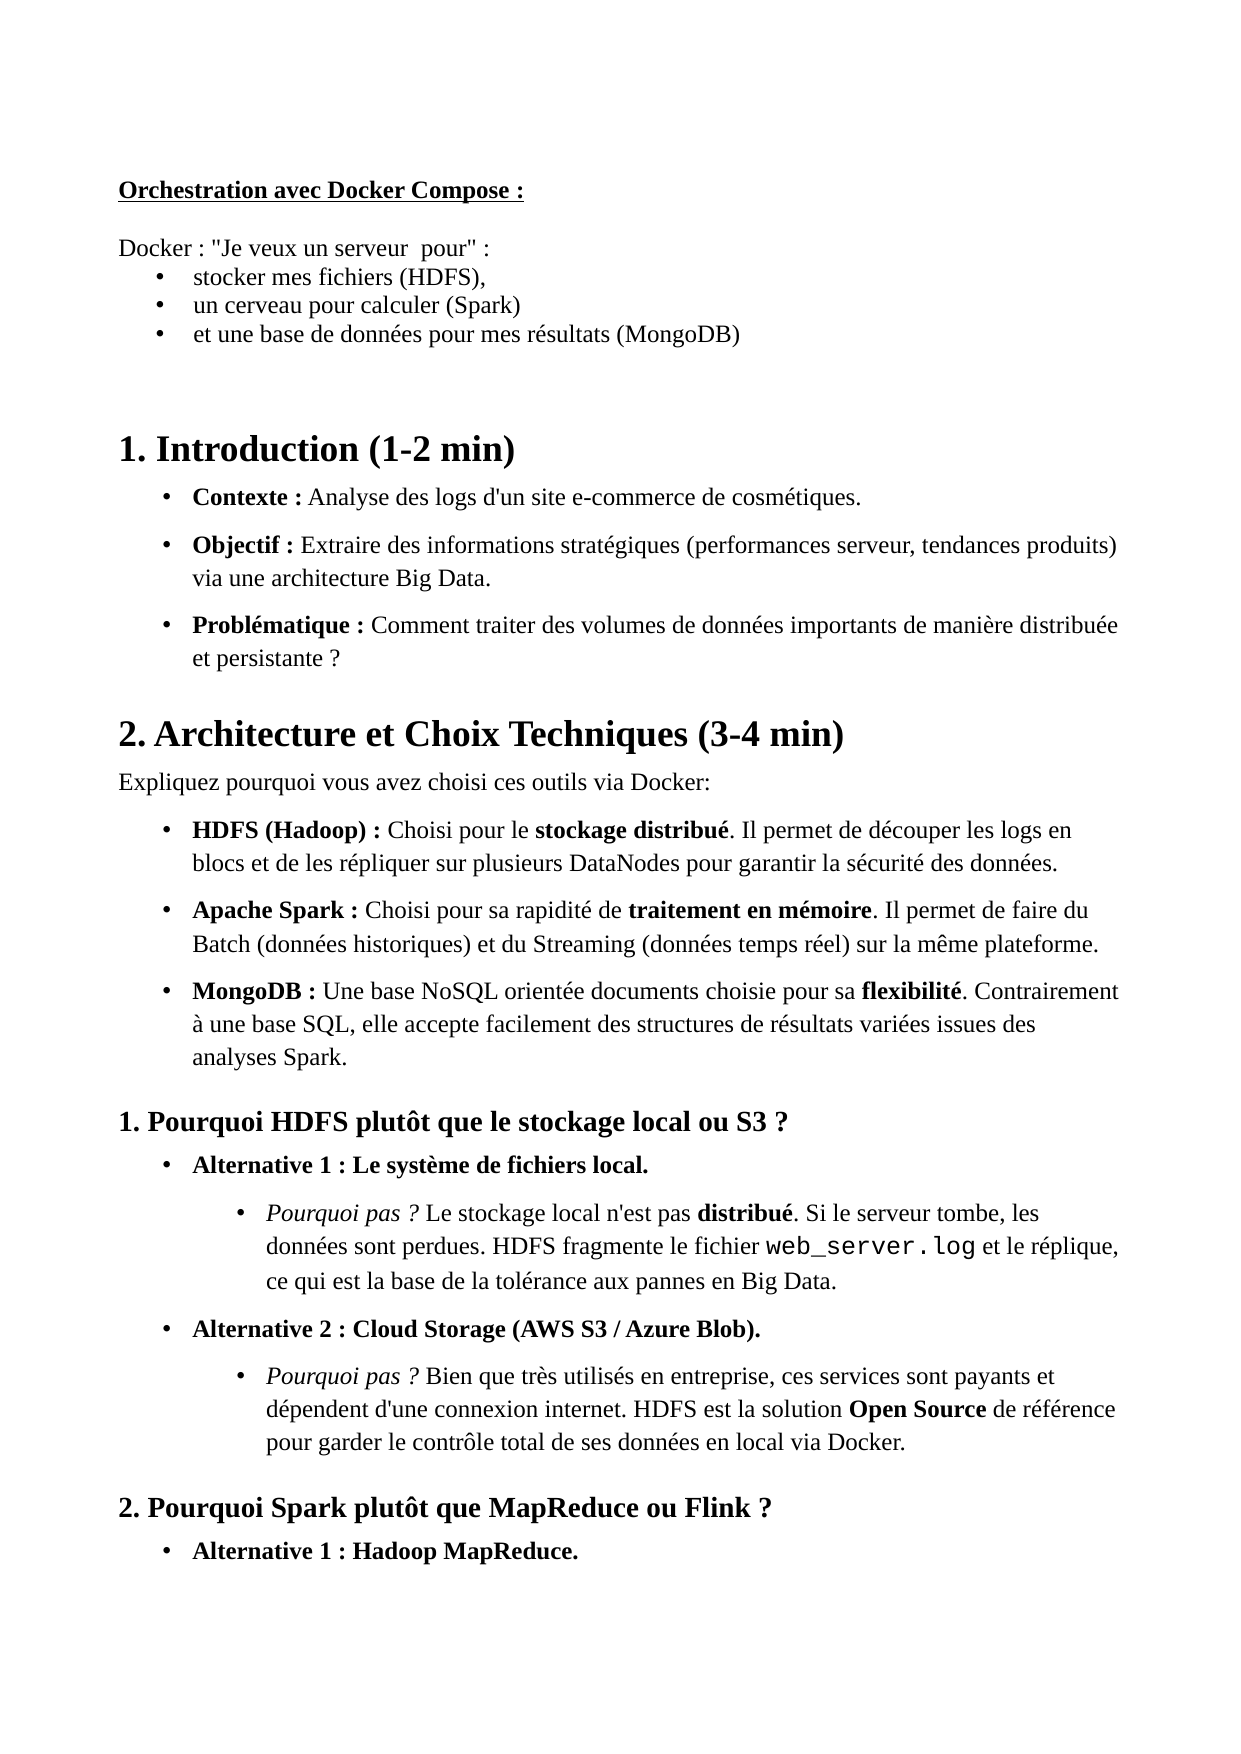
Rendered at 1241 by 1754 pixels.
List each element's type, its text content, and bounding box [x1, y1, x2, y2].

text Orchestration avec Docker Compose : [118, 176, 1122, 204]
list Contexte : Analyse des logs d'un site e-commerce de cosmétiques. [162, 482, 1122, 511]
list et une base de données pour mes résultats (MongoDB) [156, 319, 1122, 348]
subtitle 2. Pourquoi Spark plutôt que MapReduce ou Flink ? [118, 1490, 1122, 1523]
text Docker : "Je veux un serveur pour" : [118, 233, 1122, 262]
list un cerveau pour calculer (Spark) [156, 291, 1122, 319]
list Problématique : Comment traiter des volumes de données importants de manière distribuée et persistante ? [162, 610, 1122, 672]
list MongoDB : Une base NoSQL orientée documents choisie pour sa flexibilité. Contrairement à une base SQL, elle accepte facilement des structures de résultats variées issues des analyses Spark. [162, 976, 1122, 1071]
list Alternative 1 : Hadoop MapReduce. [162, 1536, 1122, 1564]
list HDFS (Hadoop) : Choisi pour le stockage distribué. Il permet de découper les logs en blocs et de les répliquer sur plusieurs DataNodes pour garantir la sécurité des données. [162, 815, 1122, 877]
text Expliquez pourquoi vous avez choisi ces outils via Docker: [118, 767, 1122, 796]
list Pourquoi pas ? Le stockage local n'est pas distribué. Si le serveur tombe, les données sont perdues. HDFS fragmente le fichier web_server.log et le réplique, ce qui est la base de la tolérance aux pannes en Big Data. [236, 1198, 1122, 1295]
list Pourquoi pas ? Bien que très utilisés en entreprise, ces services sont payants et dépendent d'une connexion internet. HDFS est la solution Open Source de référence pour garder le contrôle total de ses données en local via Docker. [236, 1361, 1122, 1456]
list Alternative 1 : Le système de fichiers local. [162, 1151, 1122, 1179]
list Apache Spark : Choisi pour sa rapidité de traitement en mémoire. Il permet de faire du Batch (données historiques) et du Streaming (données temps réel) sur la même plateforme. [162, 896, 1122, 957]
subtitle 2. Architecture et Choix Techniques (3-4 min) [118, 712, 1122, 755]
list Objectif : Extraire des informations stratégiques (performances serveur, tendances produits) via une architecture Big Data. [162, 530, 1122, 591]
subtitle 1. Introduction (1-2 min) [118, 426, 1122, 469]
list Alternative 2 : Cloud Storage (AWS S3 / Azure Blob). [162, 1314, 1122, 1343]
list stocker mes fichiers (HDFS), [156, 262, 1122, 291]
subtitle 1. Pourquoi HDFS plutôt que le stockage local ou S3 ? [118, 1104, 1122, 1138]
